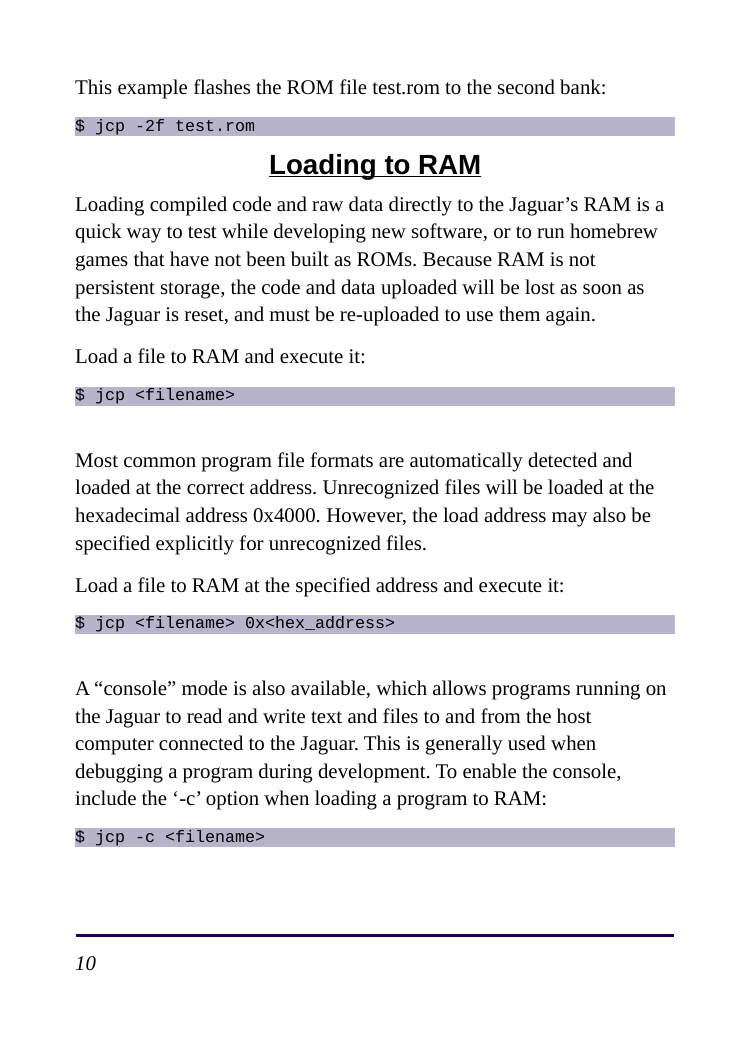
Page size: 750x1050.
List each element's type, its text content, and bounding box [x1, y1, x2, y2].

text $ jcp -c <filename> [75, 828, 675, 847]
text Loading compiled code and raw data directly to the Jaguar’s RAM is a quick way to test while developing new software, or to run homebrew games that have not been built as ROMs. Because RAM is not persistent storage, the code and data uploaded will be lost as soon as the Jaguar is reset, and must be re-uploaded to use them again. [75, 192, 675, 326]
subtitle Loading to RAM [75, 148, 675, 180]
text $ jcp <filename> [75, 387, 675, 406]
text $ jcp -2f test.rom [75, 117, 675, 136]
text This example flashes the ROM file test.rom to the second bank: [75, 75, 675, 99]
text Load a file to RAM and execute it: [75, 344, 675, 368]
text Most common program file formats are automatically detected and loaded at the correct address. Unrecognized files will be loaded at the hexadecimal address 0x4000. However, the load address may also be specified explicitly for unrecognized files. [75, 448, 675, 554]
text $ jcp <filename> 0x<hex_address> [75, 615, 675, 634]
text A “console” mode is also available, which allows programs running on the Jaguar to read and write text and files to and from the host computer connected to the Jaguar. This is generally used when debugging a program during development. To enable the console, include the ‘-c’ option when loading a program to RAM: [75, 676, 675, 810]
text Load a file to RAM at the specified address and execute it: [75, 573, 675, 597]
